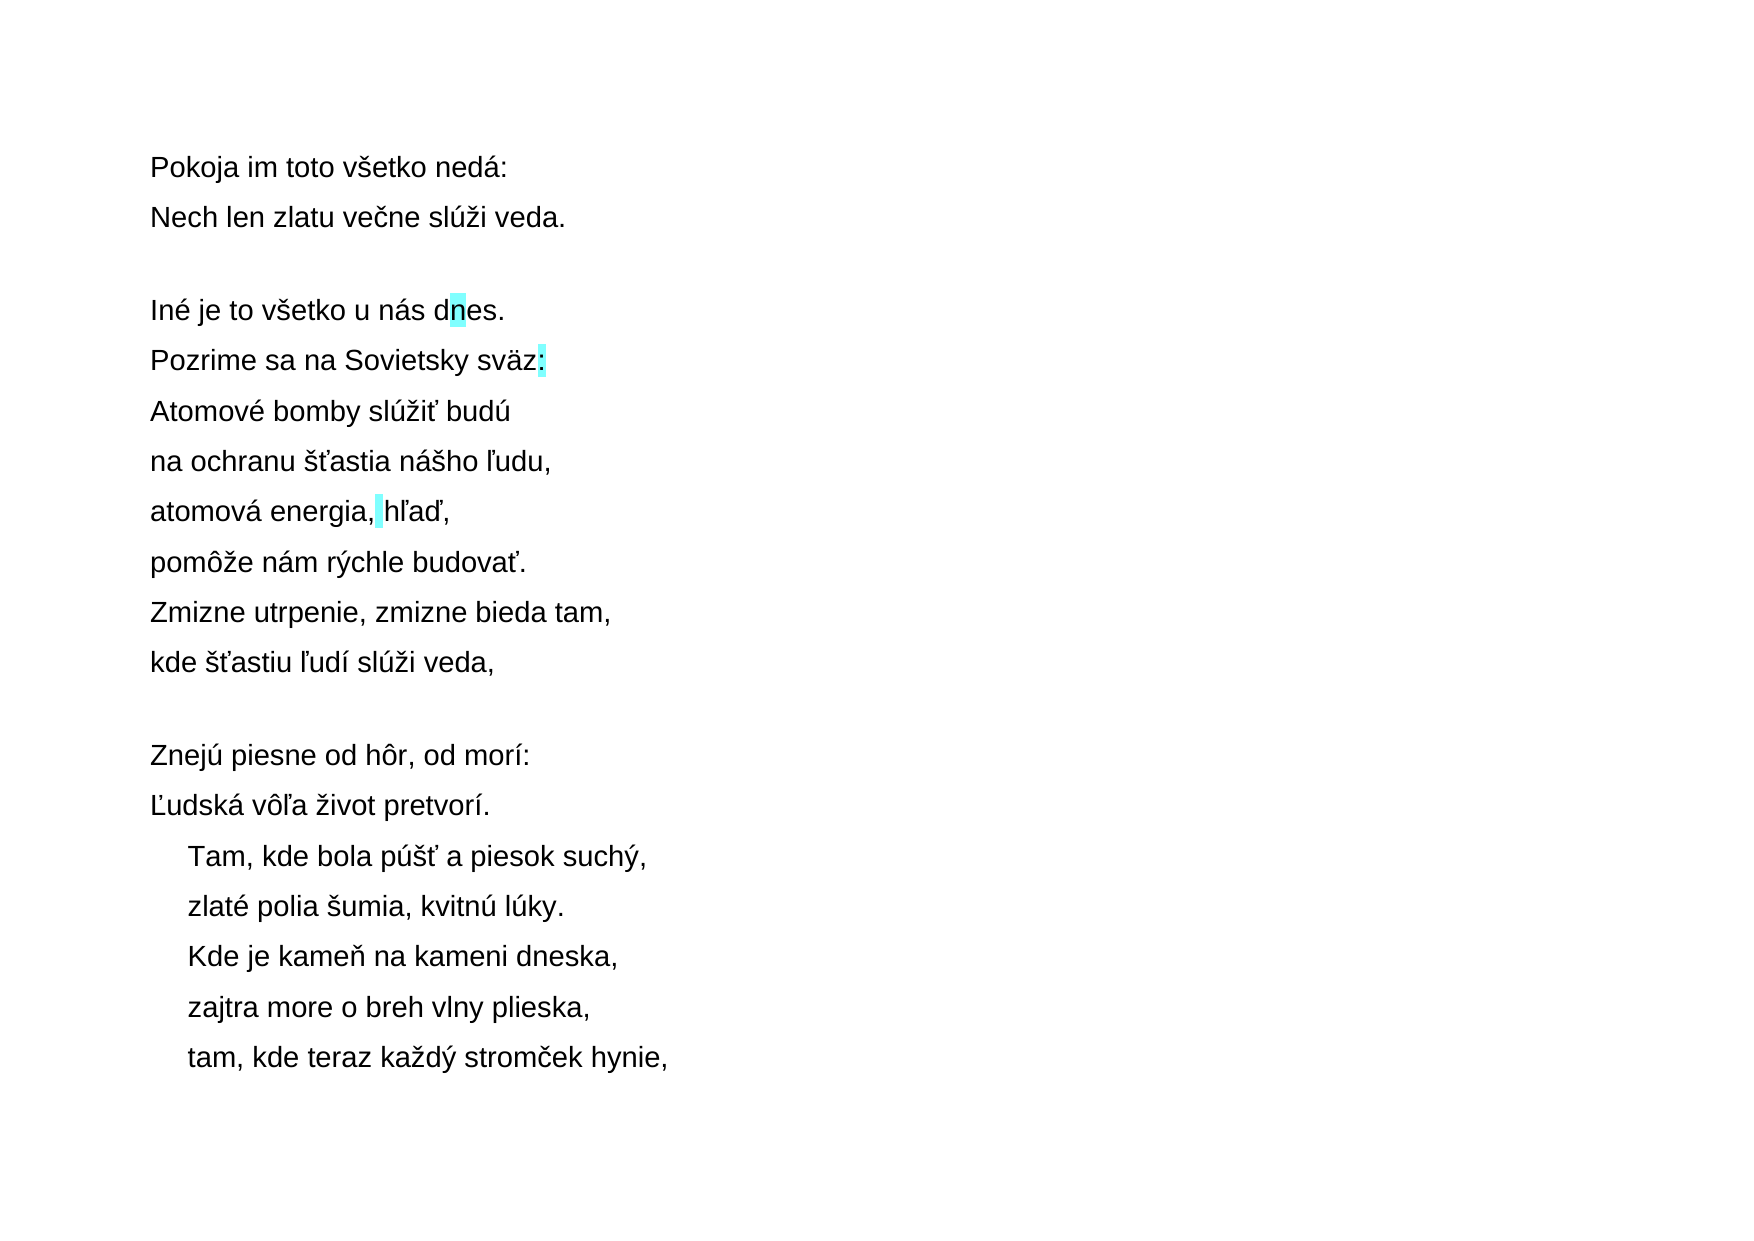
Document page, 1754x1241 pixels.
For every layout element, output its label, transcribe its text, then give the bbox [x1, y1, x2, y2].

text Kde je kameň na kameni dneska, [150, 939, 1243, 973]
text kde šťastiu ľudí slúži veda, [150, 645, 1243, 679]
text Ľudská vôľa život pretvorí. [150, 788, 1243, 822]
text atomová energia, hľaď, [150, 494, 1243, 528]
text Pokoja im toto všetko nedá: [150, 150, 1243, 183]
text zajtra more o breh vlny plieska, [150, 990, 1243, 1023]
text na ochranu šťastia nášho ľudu, [150, 444, 1243, 478]
text Zmizne utrpenie, zmizne bieda tam, [150, 595, 1243, 628]
text Tam, kde bola púšť a piesok suchý, [150, 839, 1243, 872]
text Znejú piesne od hôr, od morí: [150, 738, 1243, 772]
text Nech len zlatu večne slúži veda. [150, 200, 1243, 234]
text Iné je to všetko u nás dnes. [150, 293, 1243, 327]
text Pozrime sa na Sovietsky sväz: [150, 343, 1243, 377]
text zlaté polia šumia, kvitnú lúky. [150, 889, 1243, 923]
text tam, kde teraz každý stromček hynie, [150, 1040, 1243, 1073]
text pomôže nám rýchle budovať. [150, 545, 1243, 578]
text Atomové bomby slúžiť budú [150, 394, 1243, 427]
